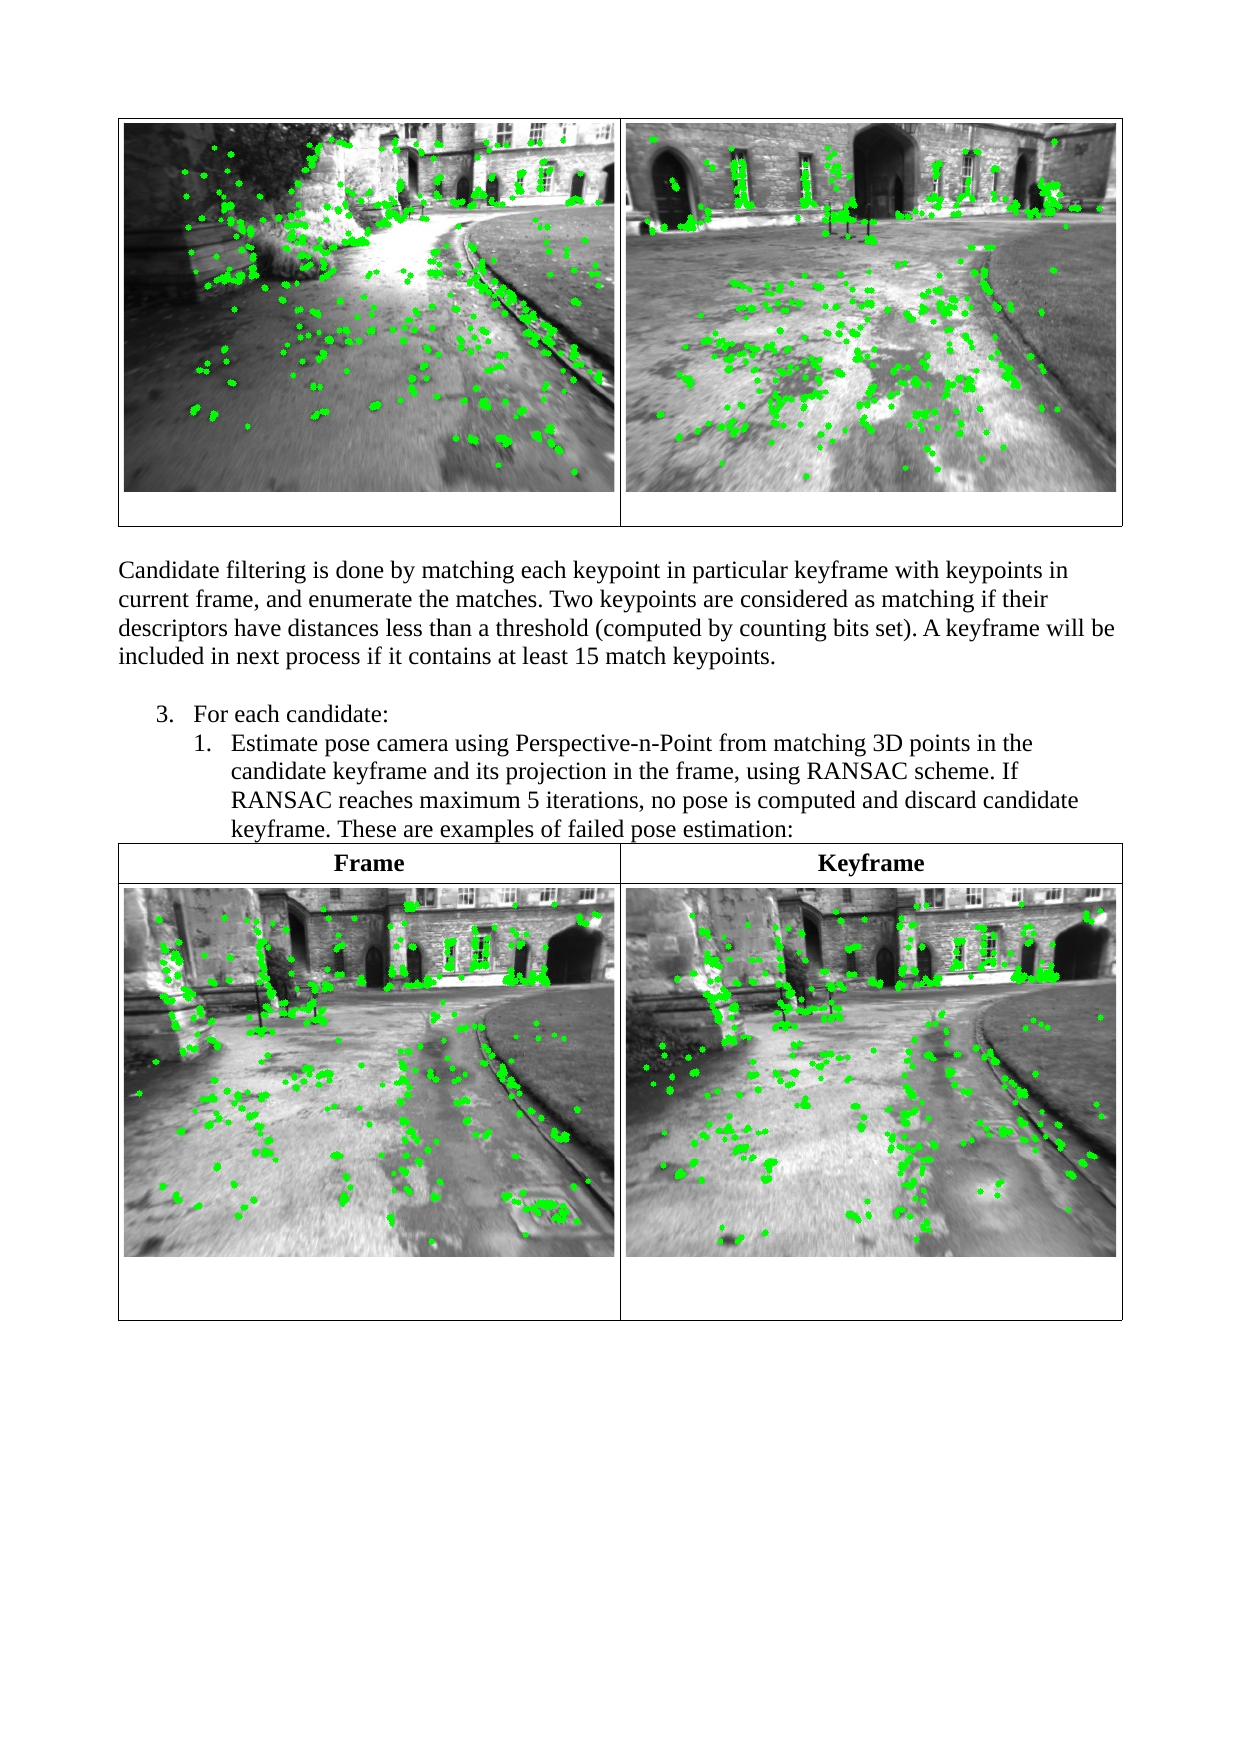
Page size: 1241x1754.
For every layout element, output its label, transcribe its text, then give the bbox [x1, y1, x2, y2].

picture [123, 123, 615, 492]
picture [625, 888, 1117, 1257]
picture [625, 123, 1117, 492]
table_cell [621, 884, 1122, 1320]
table_cell [119, 119, 620, 526]
picture [123, 888, 615, 1257]
list Estimate pose camera using Perspective-n-Point from matching 3D points in the candidate keyframe and its projection in the frame, using RANSAC scheme. If RANSAC reaches maximum 5 iterations, no pose is computed and discard candidate keyframe. These are examples of failed pose estimation: [193, 728, 1122, 843]
table_cell [621, 119, 1122, 526]
table_header Frame [119, 844, 620, 883]
table_header Keyframe [621, 844, 1122, 883]
text Candidate filtering is done by matching each keypoint in particular keyframe with keypoints in current frame, and enumerate the matches. Two keypoints are considered as matching if their descriptors have distances less than a threshold (computed by counting bits set). A keyframe will be included in next process if it contains at least 15 match keypoints. [118, 555, 1122, 670]
table_cell [119, 884, 620, 1320]
list For each candidate: [156, 699, 1122, 728]
